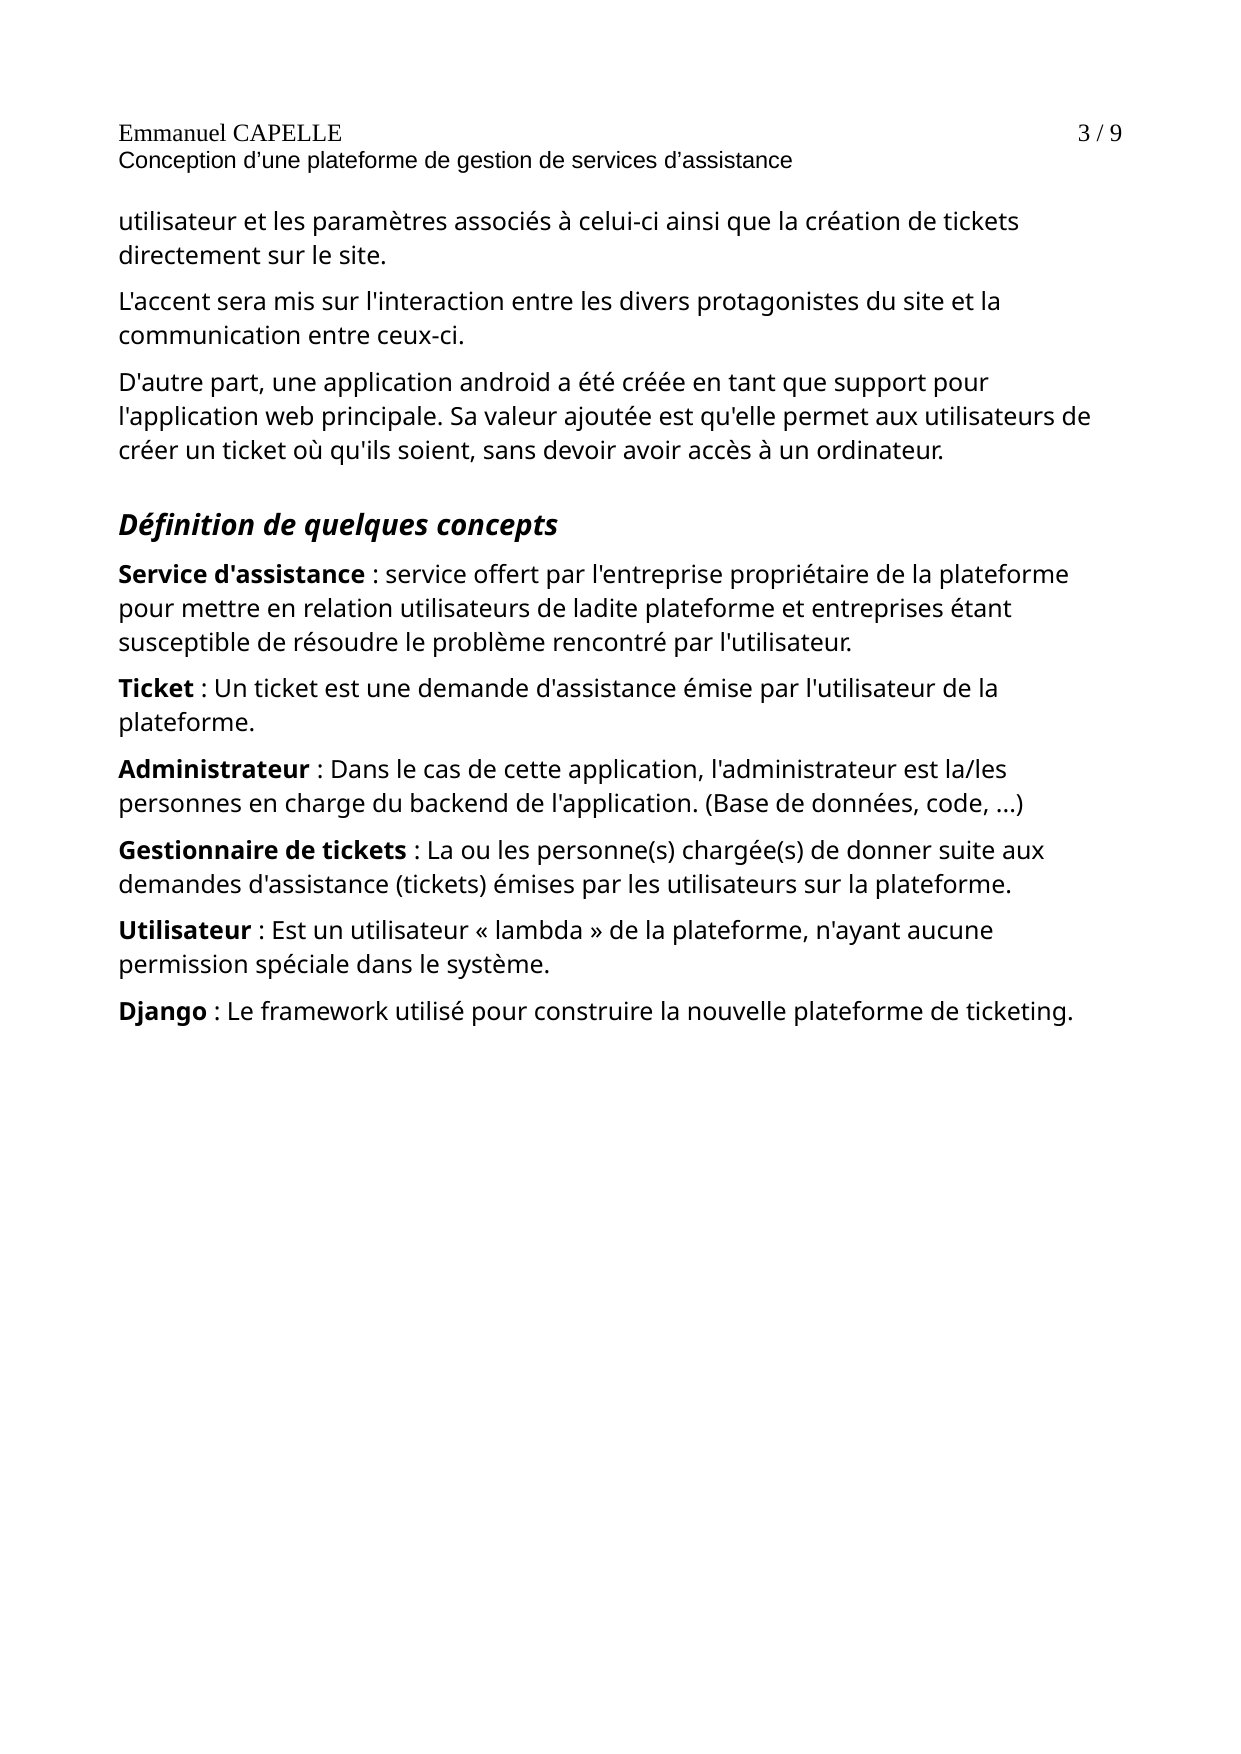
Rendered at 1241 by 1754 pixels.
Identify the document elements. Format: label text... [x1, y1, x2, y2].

subtitle Définition de quelques concepts [118, 504, 1122, 544]
text Django : Le framework utilisé pour construire la nouvelle plateforme de ticketing. [118, 993, 1122, 1028]
text Ticket : Un ticket est une demande d'assistance émise par l'utilisateur de la plateforme. [118, 671, 1122, 739]
text D'autre part, une application android a été créée en tant que support pour l'application web principale. Sa valeur ajoutée est qu'elle permet aux utilisateurs de créer un ticket où qu'ils soient, sans devoir avoir accès à un ordinateur. [118, 364, 1122, 467]
text L'accent sera mis sur l'interaction entre les divers protagonistes du site et la communication entre ceux-ci. [118, 284, 1122, 352]
text Utilisateur : Est un utilisateur « lambda » de la plateforme, n'ayant aucune permission spéciale dans le système. [118, 913, 1122, 981]
text Gestionnaire de tickets : La ou les personne(s) chargée(s) de donner suite aux demandes d'assistance (tickets) émises par les utilisateurs sur la plateforme. [118, 832, 1122, 900]
text Administrateur : Dans le cas de cette application, l'administrateur est la/les personnes en charge du backend de l'application. (Base de données, code, ...) [118, 752, 1122, 820]
text Service d'assistance : service offert par l'entreprise propriétaire de la plateforme pour mettre en relation utilisateurs de ladite plateforme et entreprises étant susceptible de résoudre le problème rencontré par l'utilisateur. [118, 556, 1122, 658]
text utilisateur et les paramètres associés à celui-ci ainsi que la création de tickets directement sur le site. [118, 203, 1122, 271]
